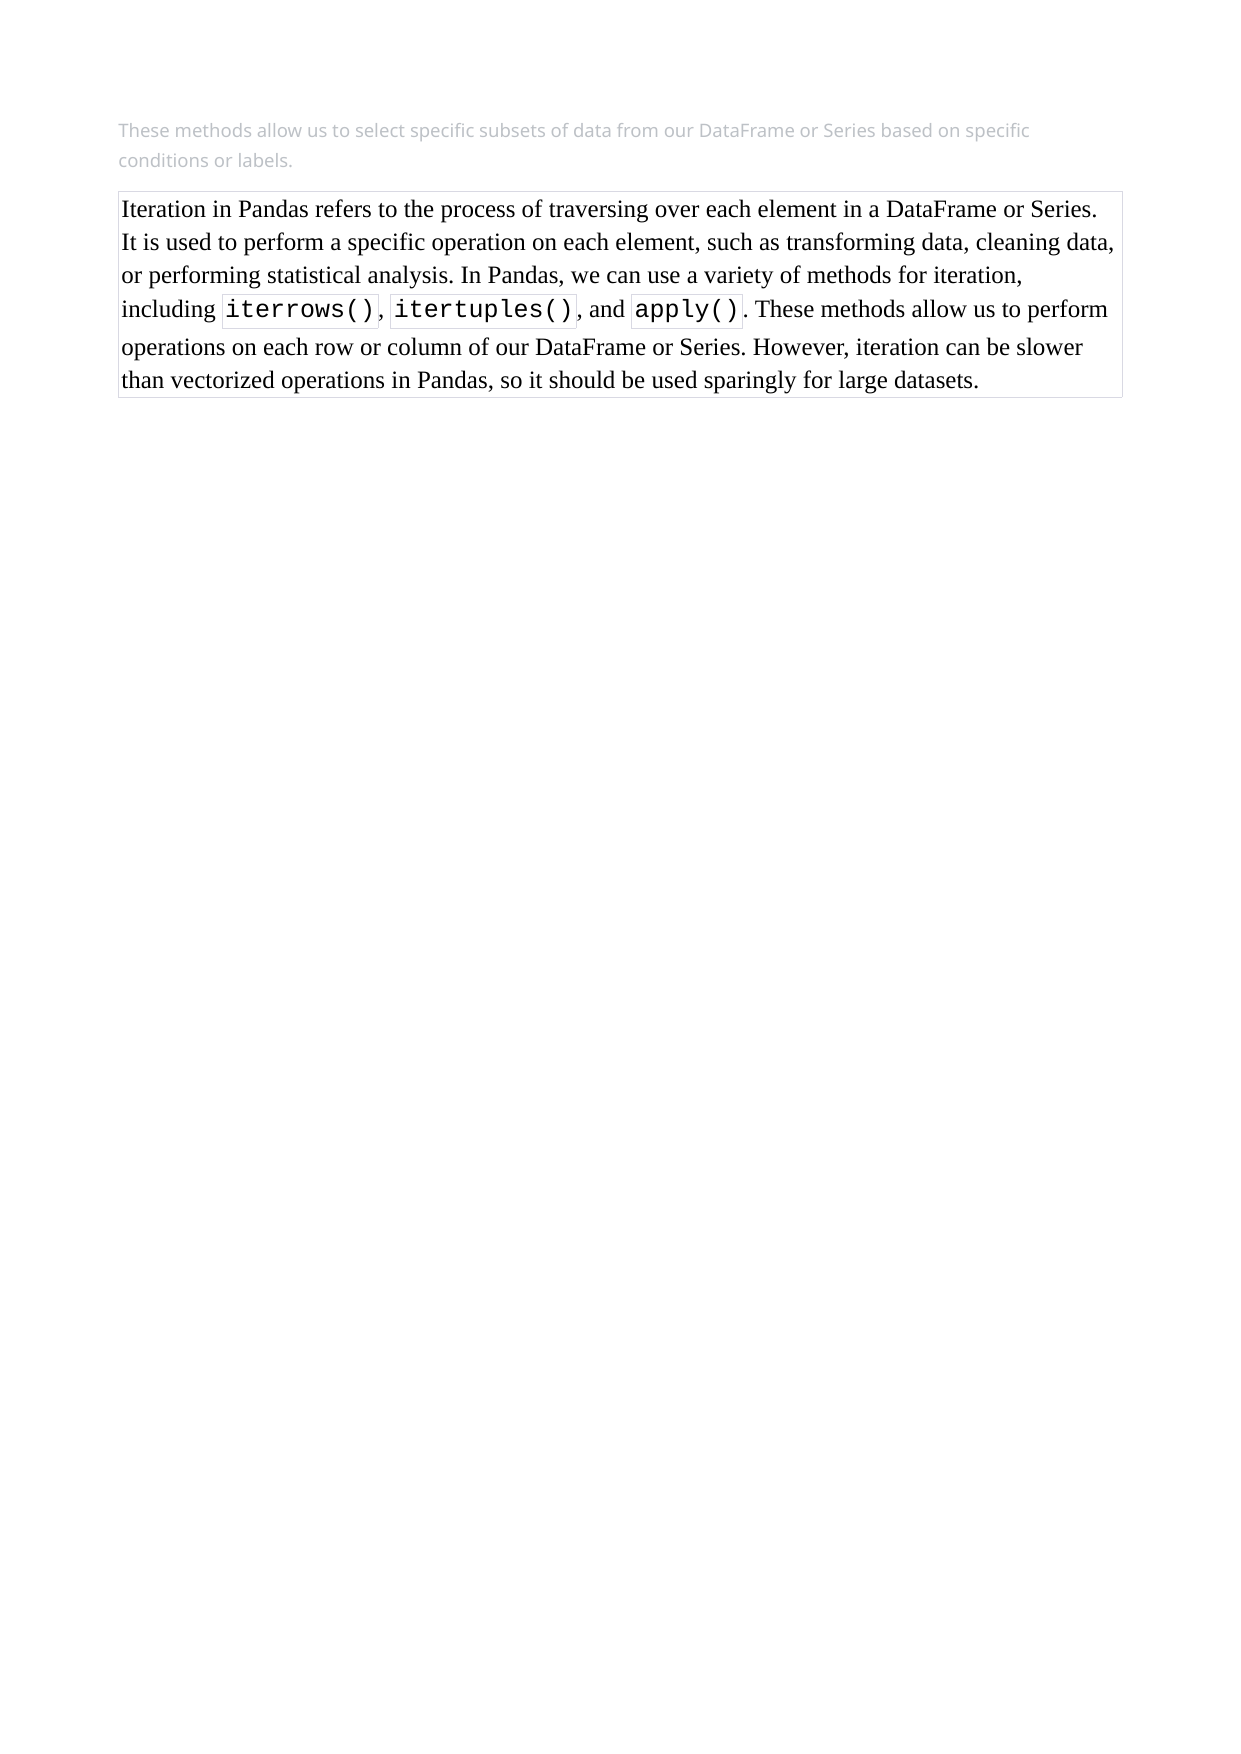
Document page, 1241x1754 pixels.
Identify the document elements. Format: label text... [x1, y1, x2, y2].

text These methods allow us to select specific subsets of data from our DataFrame or Series based on specific conditions or labels. [118, 118, 1122, 172]
text Iteration in Pandas refers to the process of traversing over each element in a DataFrame or Series. It is used to perform a specific operation on each element, such as transforming data, cleaning data, or performing statistical analysis. In Pandas, we can use a variety of methods for iteration, including iterrows(), itertuples(), and apply(). These methods allow us to perform operations on each row or column of our DataFrame or Series. However, iteration can be slower than vectorized operations in Pandas, so it should be used sparingly for large datasets. [119, 192, 1122, 397]
